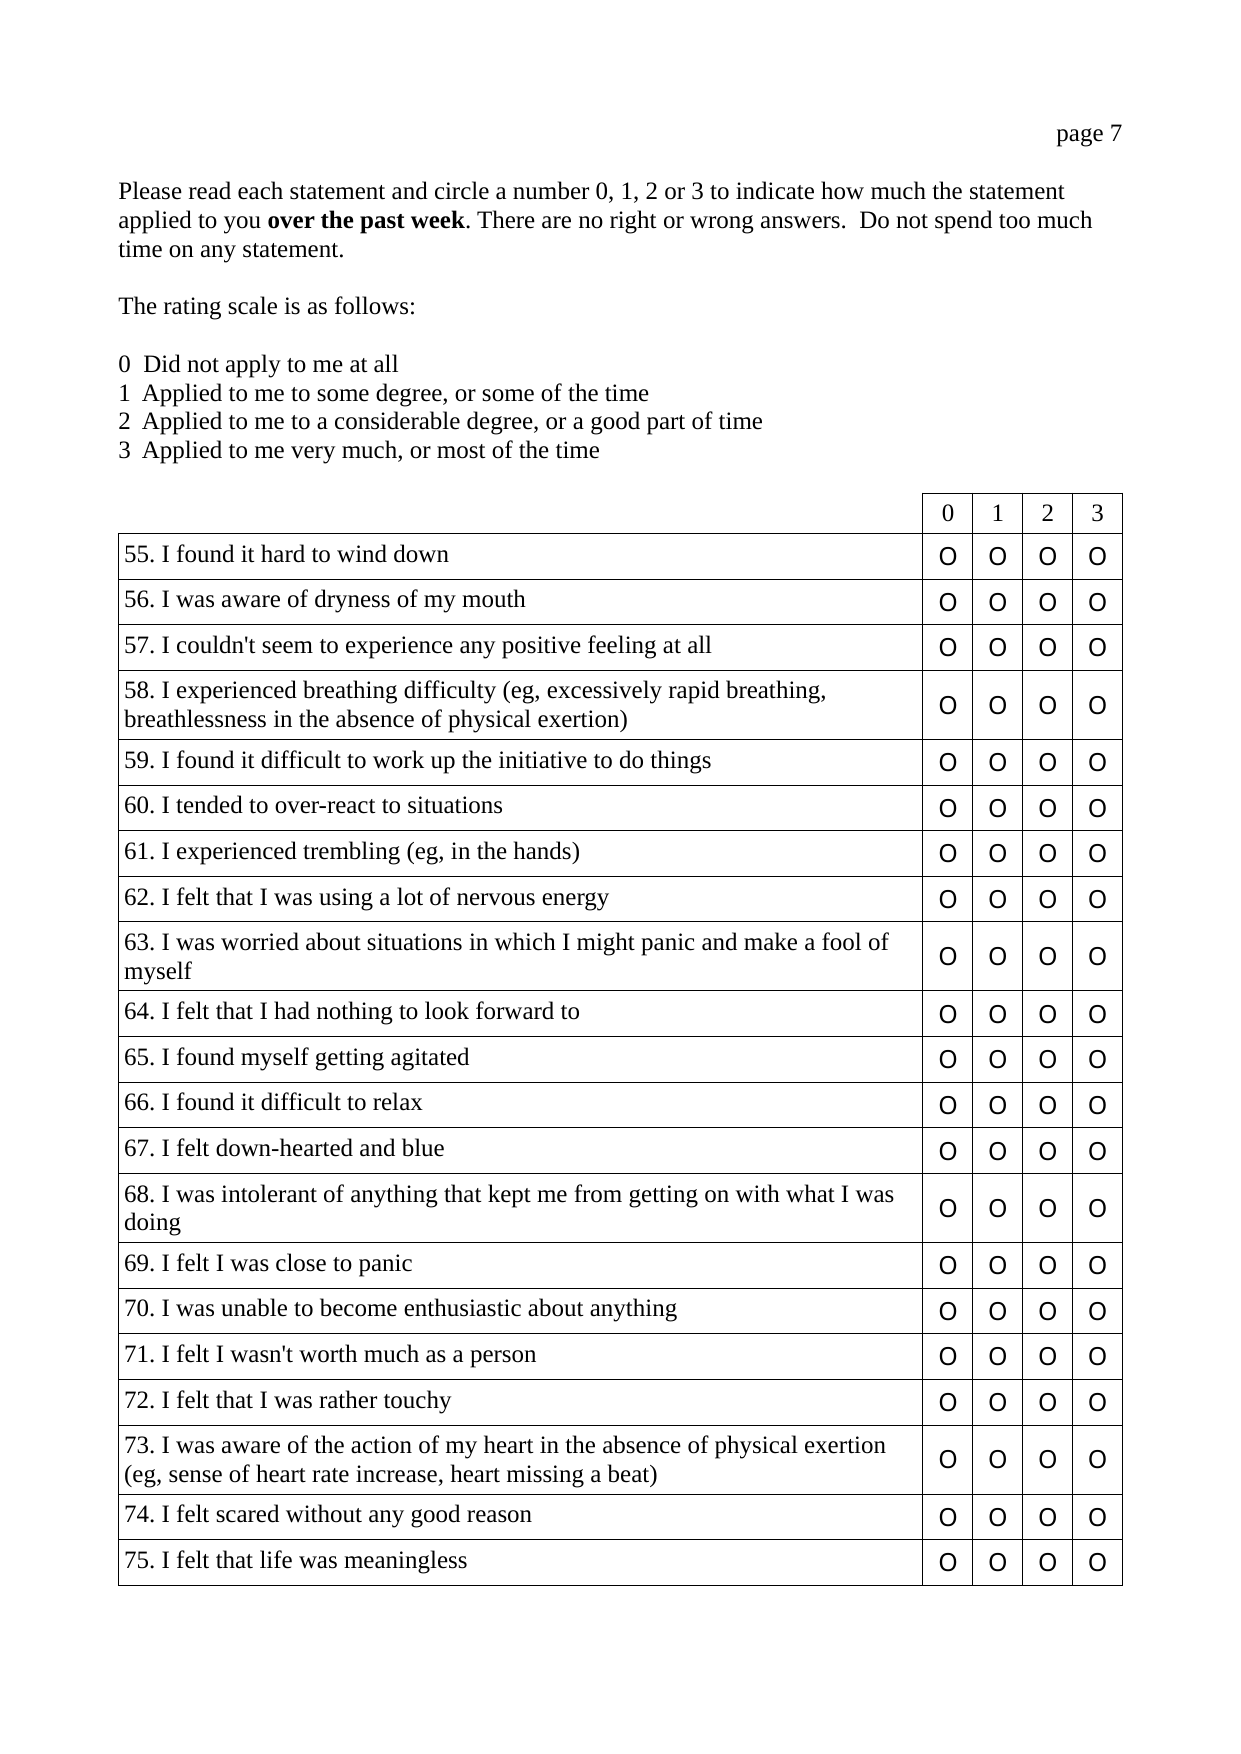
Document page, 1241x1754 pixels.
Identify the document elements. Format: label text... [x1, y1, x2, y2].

table_cell 66. I found it difficult to relax [119, 1083, 922, 1127]
table_cell 57. I couldn't seem to experience any positive feeling at all [119, 625, 922, 670]
table_cell O [923, 534, 972, 578]
table_cell O [1073, 1426, 1122, 1493]
table_cell O [1023, 1174, 1072, 1242]
table_cell O [923, 786, 972, 830]
table_cell O [973, 1426, 1022, 1493]
table_cell O [923, 1037, 972, 1082]
table_cell O [973, 1334, 1022, 1379]
table_cell O [923, 831, 972, 876]
text The rating scale is as follows: [118, 291, 1122, 320]
table_cell O [1023, 922, 1072, 990]
table_cell O [1073, 1243, 1122, 1288]
table_cell O [1073, 1037, 1122, 1082]
table_cell O [1073, 877, 1122, 921]
text Please read each statement and circle a number 0, 1, 2 or 3 to indicate how much the statement applied to you over the past week. There are no right or wrong answers. Do not spend too much time on any statement. [118, 176, 1122, 263]
table_cell O [1073, 991, 1122, 1036]
table_cell O [1023, 1540, 1072, 1585]
table_cell O [973, 740, 1022, 784]
table_cell O [973, 671, 1022, 739]
table_cell O [923, 1426, 972, 1493]
table_header [118, 493, 922, 533]
table_cell O [1023, 1037, 1072, 1082]
table_cell 62. I felt that I was using a lot of nervous energy [119, 877, 922, 921]
table_cell 70. I was unable to become enthusiastic about anything [119, 1289, 922, 1333]
table_cell 73. I was aware of the action of my heart in the absence of physical exertion (eg, sense of heart rate increase, heart missing a beat) [119, 1426, 922, 1493]
table_cell O [973, 1037, 1022, 1082]
table_cell O [1023, 1380, 1072, 1424]
table_cell O [923, 922, 972, 990]
table_cell O [1023, 991, 1072, 1036]
table_cell O [1023, 534, 1072, 578]
table_cell O [923, 625, 972, 670]
table_cell O [973, 1083, 1022, 1127]
table_cell 63. I was worried about situations in which I might panic and make a fool of myself [119, 922, 922, 990]
table_cell O [973, 1289, 1022, 1333]
table_cell 74. I felt scared without any good reason [119, 1495, 922, 1539]
table_cell O [923, 1243, 972, 1288]
table_cell O [973, 786, 1022, 830]
table_cell O [923, 877, 972, 921]
table_cell O [1073, 625, 1122, 670]
table_header 2 [1023, 494, 1072, 533]
table_cell O [1073, 831, 1122, 876]
table_cell O [973, 1540, 1022, 1585]
table_cell 58. I experienced breathing difficulty (eg, excessively rapid breathing, breathlessness in the absence of physical exertion) [119, 671, 922, 739]
table_cell O [1073, 671, 1122, 739]
table_cell 55. I found it hard to wind down [119, 534, 922, 578]
table_cell O [1023, 1289, 1072, 1333]
table_cell O [923, 1495, 972, 1539]
table_cell O [1023, 1243, 1072, 1288]
table_cell O [1073, 1380, 1122, 1424]
table_cell O [1023, 740, 1072, 784]
table_cell O [1023, 671, 1072, 739]
table_cell O [923, 1174, 972, 1242]
table_header 0 [923, 494, 972, 533]
table_cell O [1023, 877, 1072, 921]
table_cell O [973, 1243, 1022, 1288]
table_cell O [1023, 1495, 1072, 1539]
table_cell O [1073, 1128, 1122, 1173]
table_cell O [1023, 625, 1072, 670]
table_cell 60. I tended to over-react to situations [119, 786, 922, 830]
table_cell O [1023, 1128, 1072, 1173]
table_cell O [923, 991, 972, 1036]
table_cell O [1023, 580, 1072, 624]
table_cell O [973, 1174, 1022, 1242]
table_cell O [1073, 922, 1122, 990]
table_header 1 [973, 494, 1022, 533]
table_cell O [923, 1128, 972, 1173]
table_cell O [1023, 786, 1072, 830]
table_cell O [973, 1128, 1022, 1173]
table_cell O [1073, 1289, 1122, 1333]
table_cell 75. I felt that life was meaningless [119, 1540, 922, 1585]
table_cell O [923, 1540, 972, 1585]
table_cell O [1023, 1083, 1072, 1127]
table_cell O [973, 1380, 1022, 1424]
table_cell O [1073, 740, 1122, 784]
table_header 3 [1073, 494, 1122, 533]
table_cell 64. I felt that I had nothing to look forward to [119, 991, 922, 1036]
table_cell O [1073, 580, 1122, 624]
table_cell O [1023, 831, 1072, 876]
table_cell 71. I felt I wasn't worth much as a person [119, 1334, 922, 1379]
table_cell O [1073, 534, 1122, 578]
text 1 Applied to me to some degree, or some of the time [118, 378, 1122, 406]
table_cell O [923, 580, 972, 624]
table_cell O [923, 671, 972, 739]
table_cell O [973, 831, 1022, 876]
text 0 Did not apply to me at all [118, 349, 1122, 378]
table_cell O [973, 625, 1022, 670]
table_cell 65. I found myself getting agitated [119, 1037, 922, 1082]
table_cell 59. I found it difficult to work up the initiative to do things [119, 740, 922, 784]
table_cell 72. I felt that I was rather touchy [119, 1380, 922, 1424]
table_cell 67. I felt down-hearted and blue [119, 1128, 922, 1173]
table_cell O [973, 991, 1022, 1036]
table_cell 56. I was aware of dryness of my mouth [119, 580, 922, 624]
table_cell O [973, 580, 1022, 624]
table_cell O [923, 740, 972, 784]
table_cell O [1073, 1174, 1122, 1242]
text 3 Applied to me very much, or most of the time [118, 435, 1122, 464]
table_cell O [1073, 1540, 1122, 1585]
table_cell O [973, 922, 1022, 990]
text 2 Applied to me to a considerable degree, or a good part of time [118, 406, 1122, 435]
table_cell 68. I was intolerant of anything that kept me from getting on with what I was doing [119, 1174, 922, 1242]
table_cell O [1023, 1426, 1072, 1493]
table_cell O [973, 877, 1022, 921]
table_cell O [1073, 786, 1122, 830]
table_cell O [923, 1334, 972, 1379]
table_cell 69. I felt I was close to panic [119, 1243, 922, 1288]
table_cell 61. I experienced trembling (eg, in the hands) [119, 831, 922, 876]
table_cell O [923, 1380, 972, 1424]
table_cell O [973, 1495, 1022, 1539]
table_cell O [1073, 1334, 1122, 1379]
table_cell O [973, 534, 1022, 578]
table_cell O [1023, 1334, 1072, 1379]
table_cell O [1073, 1495, 1122, 1539]
table_cell O [923, 1083, 972, 1127]
table_cell O [923, 1289, 972, 1333]
table_cell O [1073, 1083, 1122, 1127]
